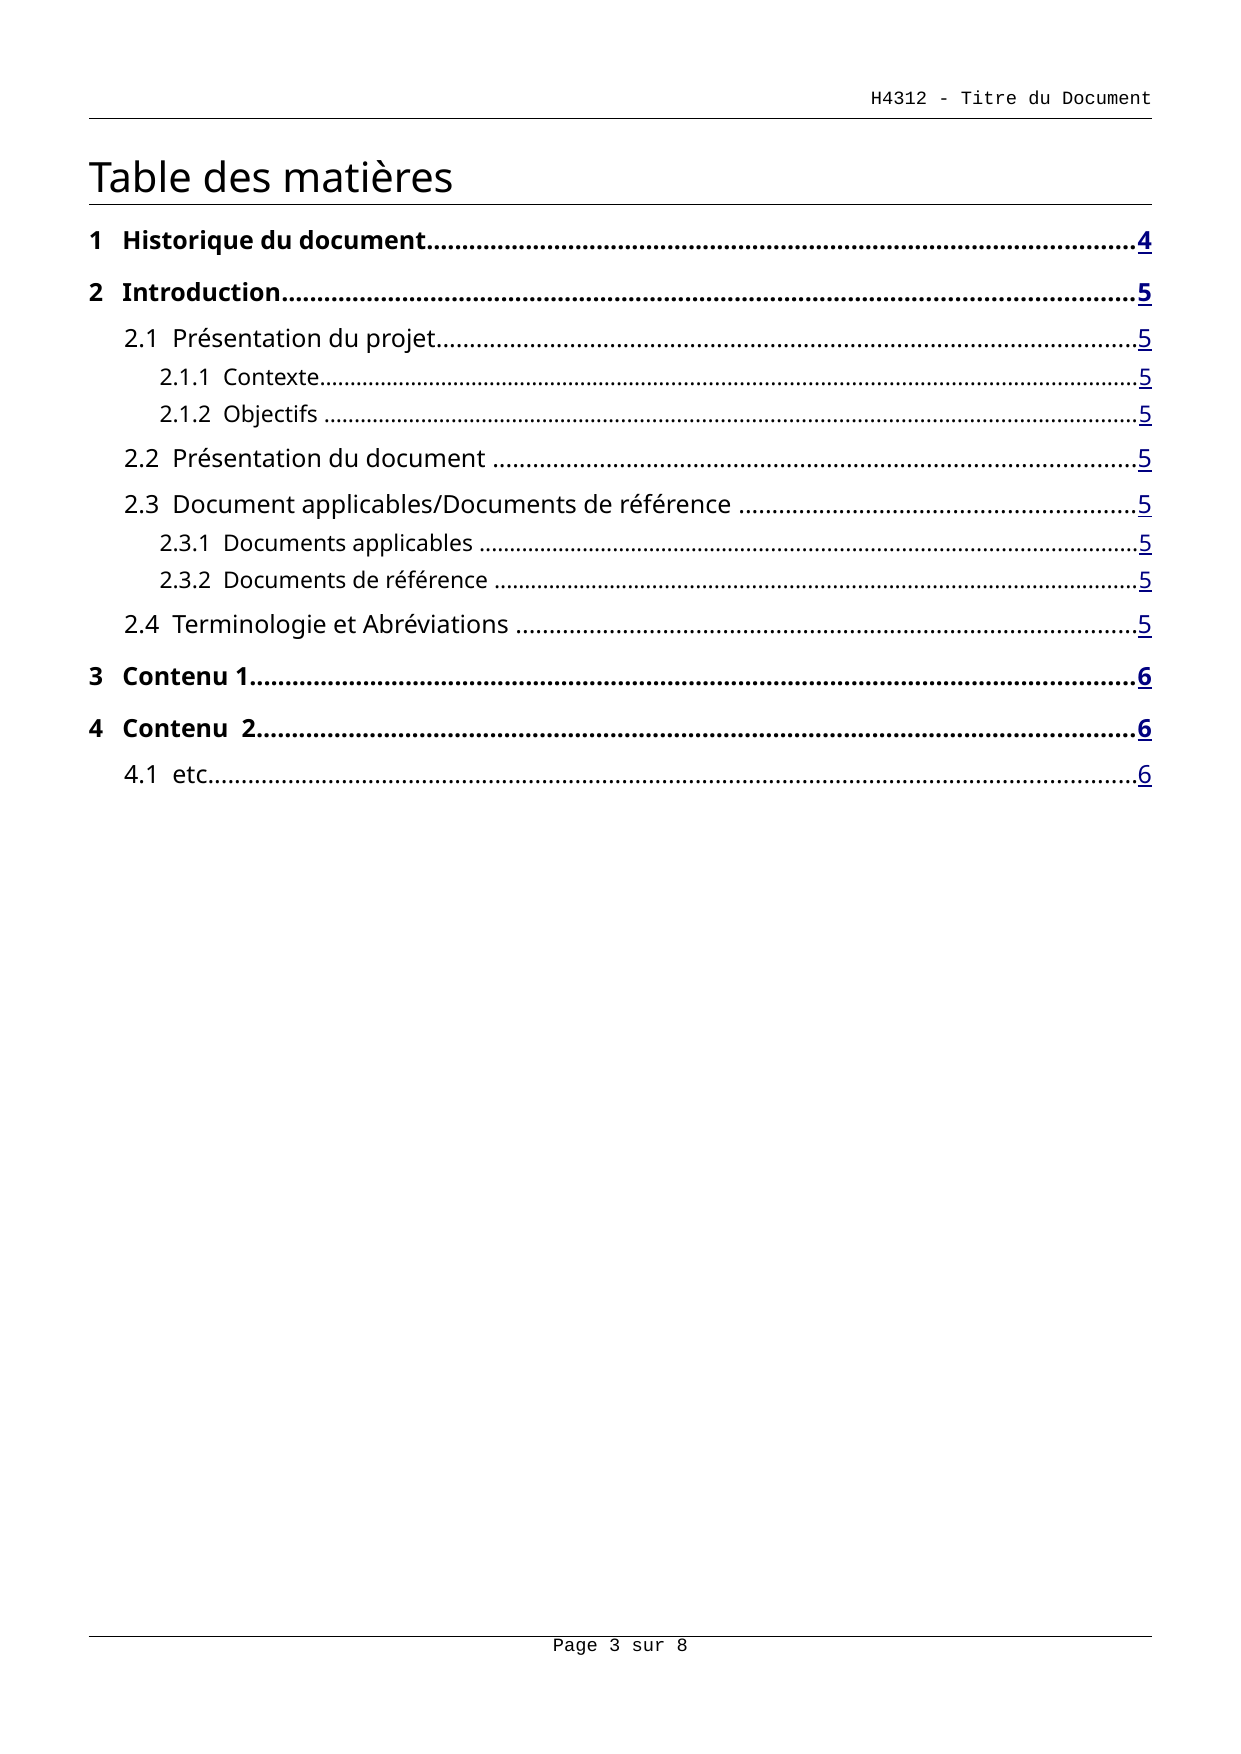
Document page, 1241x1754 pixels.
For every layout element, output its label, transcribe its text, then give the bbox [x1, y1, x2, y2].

text 4 Contenu 2 6 [88, 710, 1152, 744]
text 2.3 Document applicables/Documents de référence 5 [124, 487, 1152, 521]
text 2.1 Présentation du projet 5 [124, 321, 1152, 355]
text 4.1 etc 6 [124, 756, 1152, 790]
text 3 Contenu 1 6 [88, 659, 1152, 693]
text 2.1.1 Contexte 5 [159, 361, 1152, 392]
text 2.4 Terminologie et Abréviations 5 [124, 607, 1152, 641]
text 2 Introduction 5 [88, 275, 1152, 309]
text Table des matières [88, 147, 1152, 205]
text 2.1.2 Objectifs 5 [159, 398, 1152, 429]
text 2.2 Présentation du document 5 [124, 441, 1152, 475]
text 2.3.1 Documents applicables 5 [159, 527, 1152, 558]
text 1 Historique du document 4 [88, 223, 1152, 257]
text 2.3.2 Documents de référence 5 [159, 564, 1152, 595]
